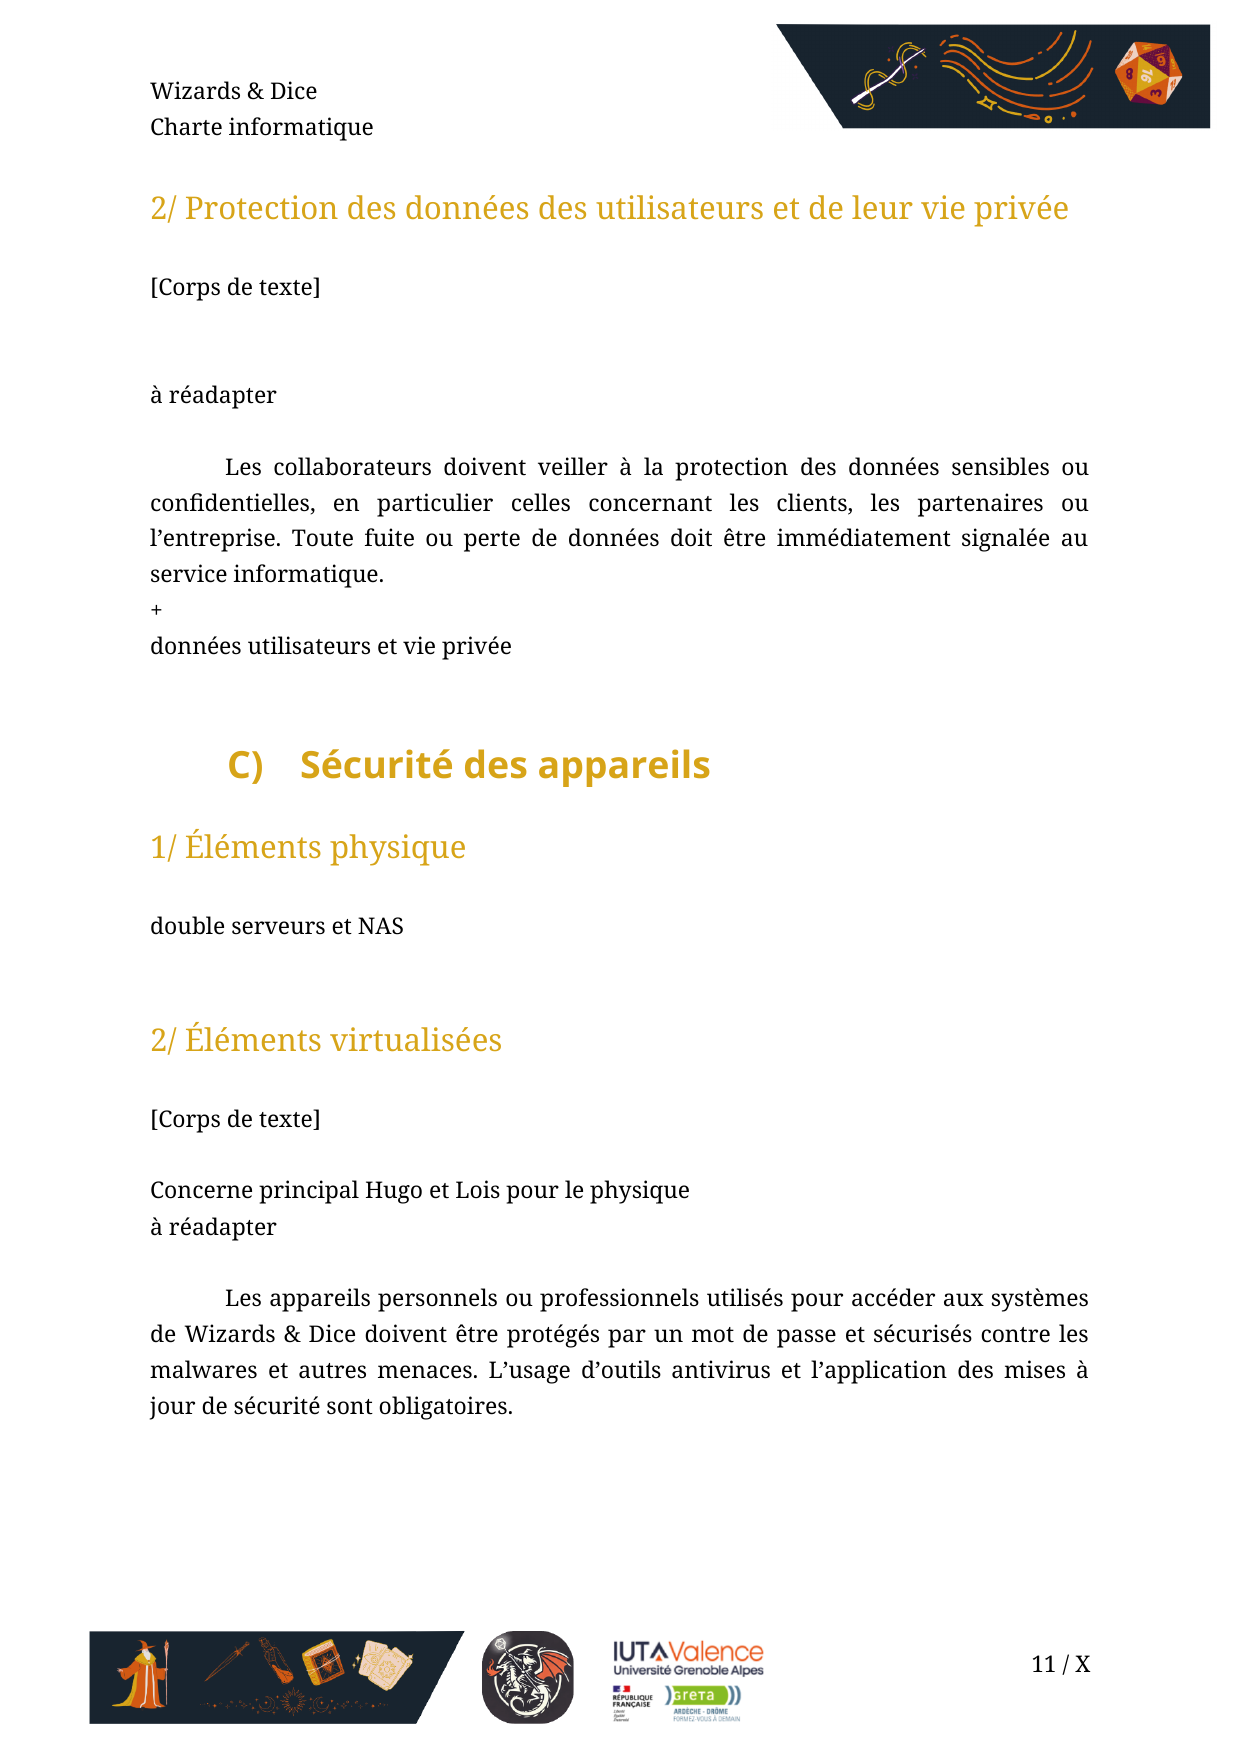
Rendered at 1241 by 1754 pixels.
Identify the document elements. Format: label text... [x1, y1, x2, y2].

text [Corps de texte] [150, 1103, 1090, 1134]
subtitle Protection des données des utilisateurs et de leur vie privée [150, 186, 1090, 228]
text Concerne principal Hugo et Lois pour le physique [150, 1174, 1090, 1206]
text double serveurs et NAS [150, 910, 1090, 941]
text [Corps de texte] [150, 271, 1090, 302]
text Les collaborateurs doivent veiller à la protection des données sensibles ou confidentielles, en particulier celles concernant les clients, les partenaires ou l’entreprise. Toute fuite ou perte de données doit être immédiatement signalée au service informatique. [150, 451, 1090, 589]
picture [771, 21, 1218, 131]
subtitle Éléments virtualisées [150, 1018, 1090, 1060]
text à réadapter [150, 379, 1090, 410]
text + [150, 594, 1090, 626]
picture [81, 1620, 788, 1733]
subtitle Éléments physique [150, 825, 1090, 868]
text Les appareils personnels ou professionnels utilisés pour accéder aux systèmes de Wizards & Dice doivent être protégés par un mot de passe et sécurisés contre les malwares et autres menaces. L’usage d’outils antivirus et l’application des mises à jour de sécurité sont obligatoires. [150, 1282, 1090, 1421]
text à réadapter [150, 1210, 1090, 1242]
subtitle Sécurité des appareils [227, 738, 1090, 789]
text données utilisateurs et vie privée [150, 630, 1090, 661]
